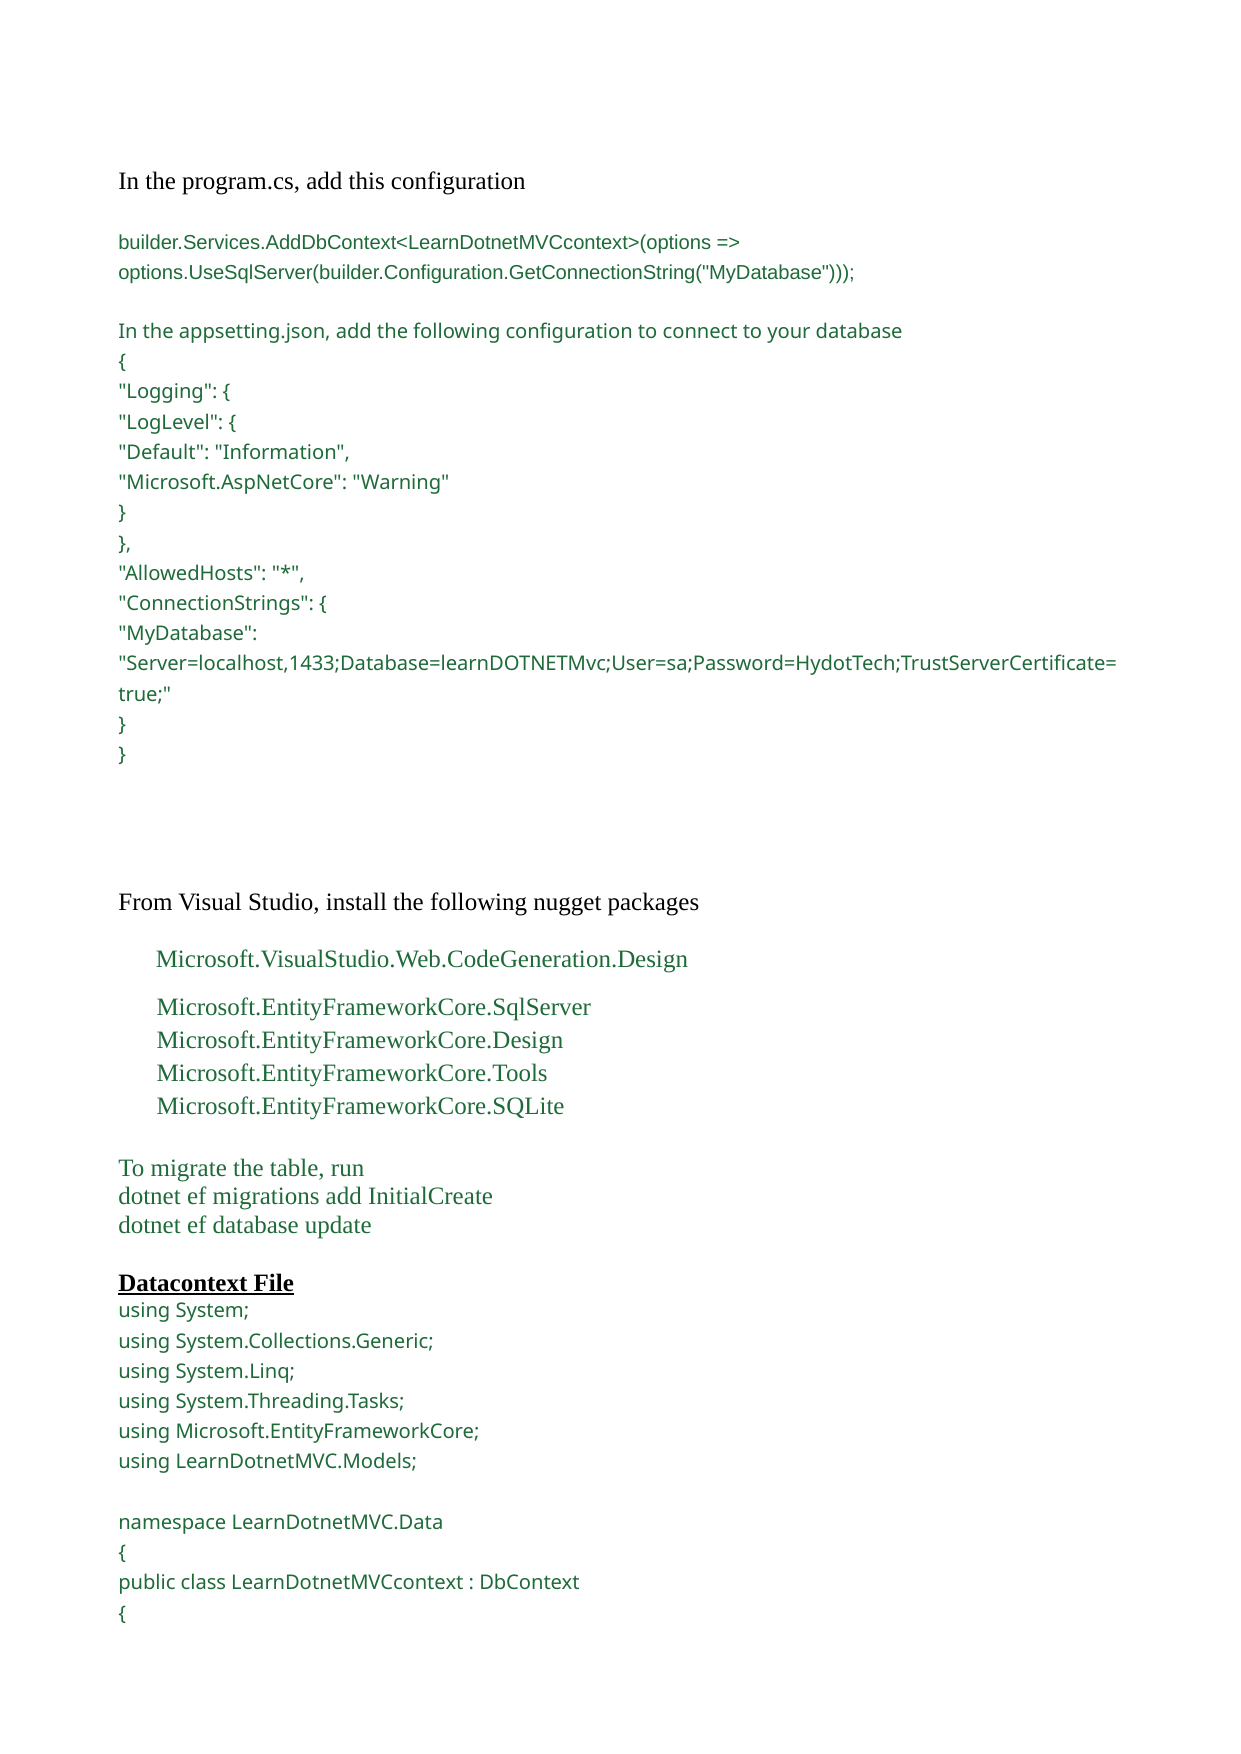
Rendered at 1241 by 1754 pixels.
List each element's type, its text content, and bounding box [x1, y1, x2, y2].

text using LearnDotnetMVC.Models; [118, 1444, 1122, 1475]
text { [118, 1596, 1122, 1626]
text From Visual Studio, install the following nugget packages [118, 887, 1122, 915]
text } [118, 707, 1122, 737]
text { [118, 1535, 1122, 1565]
text "Default": "Information", [118, 435, 1122, 465]
text } [118, 737, 1122, 767]
text using Microsoft.EntityFrameworkCore; [118, 1414, 1122, 1444]
text "Logging": { [118, 374, 1122, 405]
text In the appsetting.json, add the following configuration to connect to your database [118, 314, 1122, 344]
list Microsoft.EntityFrameworkCore.SQLite [118, 1091, 1122, 1119]
text builder.Services.AddDbContext<LearnDotnetMVCcontext>(options => [118, 223, 1122, 254]
text To migrate the table, run [118, 1153, 1122, 1181]
text "LogLevel": { [118, 405, 1122, 435]
text "AllowedHosts": "*", [118, 556, 1122, 586]
text In the program.cs, add this configuration [118, 166, 1122, 195]
text options.UseSqlServer(builder.Configuration.GetConnectionString("MyDatabase"))); [118, 254, 1122, 284]
text Microsoft.VisualStudio.Web.CodeGeneration.Design [118, 944, 1122, 973]
text using System; [118, 1296, 1122, 1324]
text "Microsoft.AspNetCore": "Warning" [118, 465, 1122, 495]
text dotnet ef database update [118, 1210, 1122, 1239]
text using System.Collections.Generic; [118, 1324, 1122, 1354]
list Microsoft.EntityFrameworkCore.Tools [118, 1058, 1122, 1087]
text using System.Threading.Tasks; [118, 1384, 1122, 1414]
text Datacontext File [118, 1268, 1122, 1296]
text dotnet ef migrations add InitialCreate [118, 1181, 1122, 1210]
text public class LearnDotnetMVCcontext : DbContext [118, 1565, 1122, 1596]
text namespace LearnDotnetMVC.Data [118, 1505, 1122, 1535]
list Microsoft.EntityFrameworkCore.SqlServer [118, 992, 1122, 1021]
text } [118, 495, 1122, 526]
text { [118, 344, 1122, 374]
text }, [118, 526, 1122, 556]
text "MyDatabase": "Server=localhost,1433;Database=learnDOTNETMvc;User=sa;Password=HydotTech;TrustServerCertificate=true;" [118, 616, 1122, 707]
list Microsoft.EntityFrameworkCore.Design [118, 1025, 1122, 1053]
text using System.Linq; [118, 1354, 1122, 1384]
text "ConnectionStrings": { [118, 586, 1122, 616]
